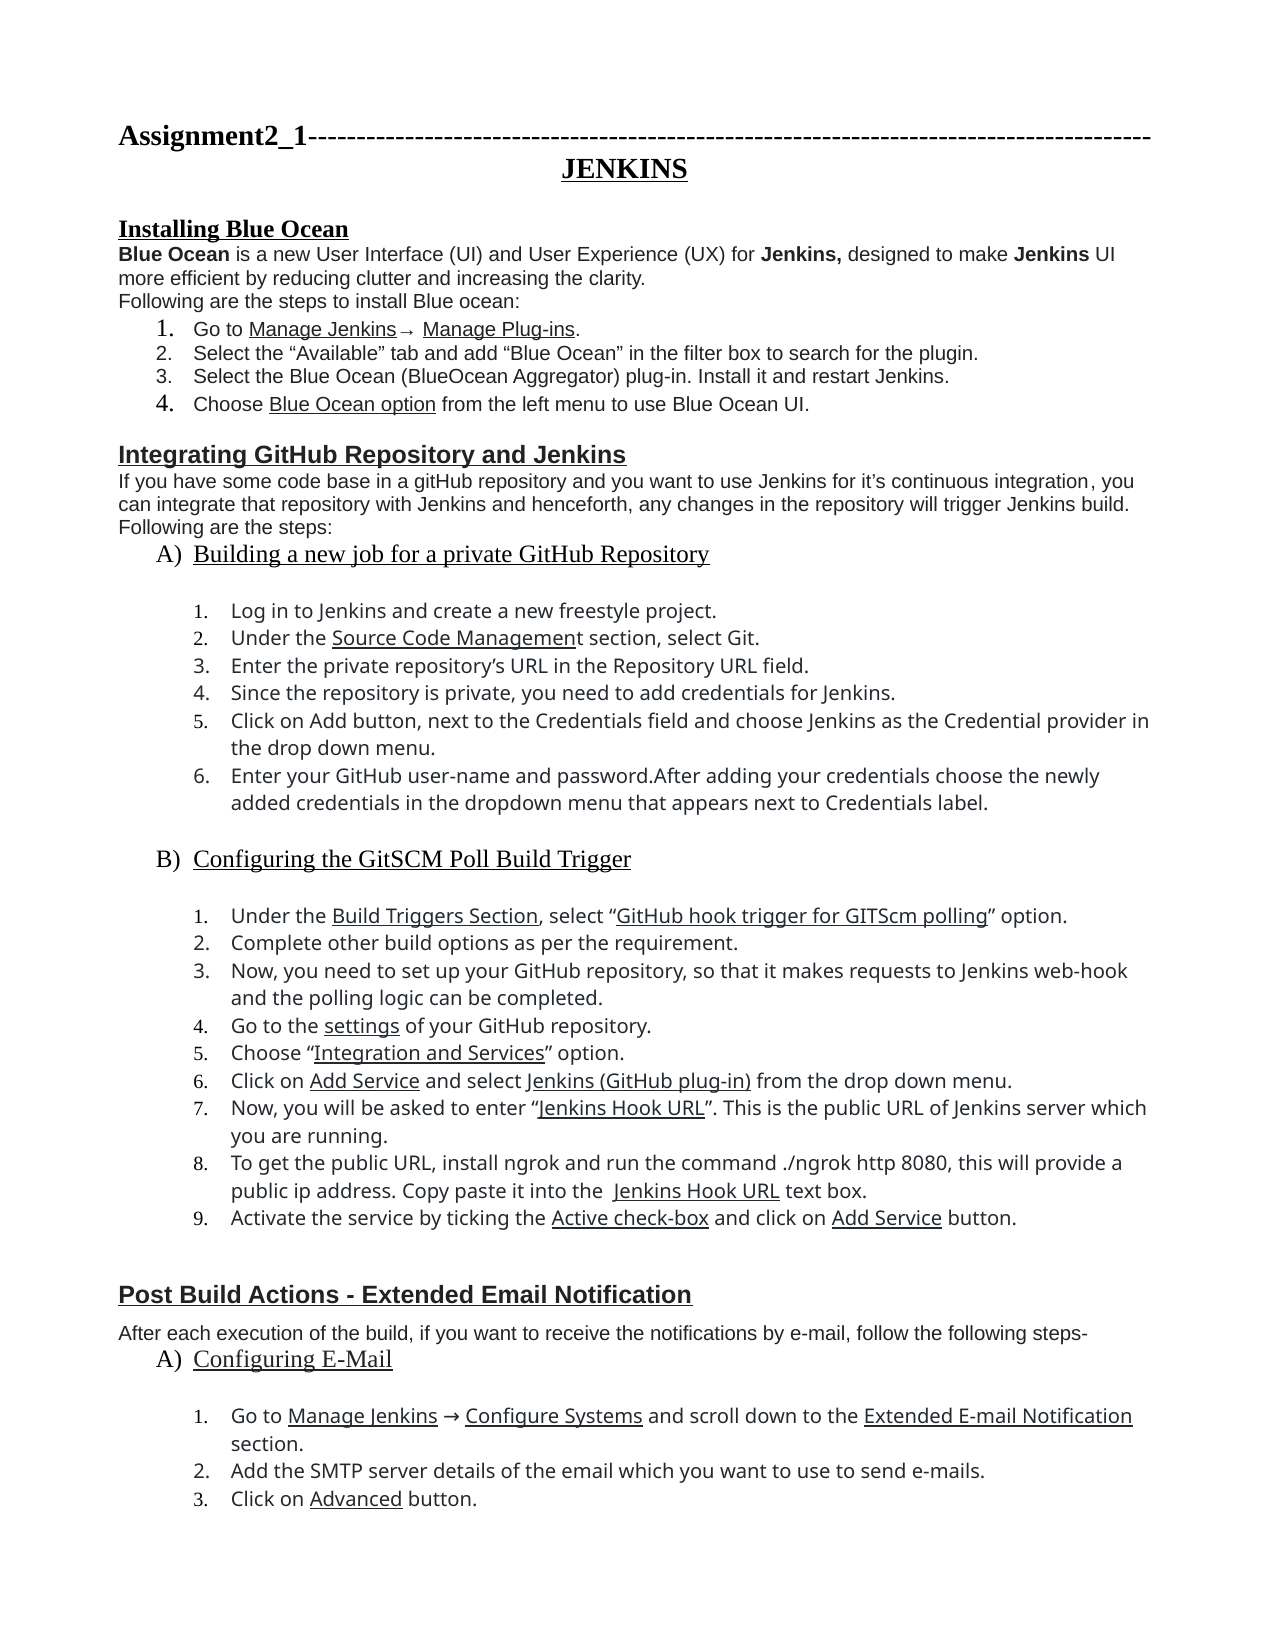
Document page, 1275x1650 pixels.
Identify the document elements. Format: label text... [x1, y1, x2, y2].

list Go to the settings of your GitHub repository. [193, 1011, 1157, 1039]
list To get the public URL, install ngrok and run the command ./ngrok http 8080, this will provide a public ip address. Copy paste it into the Jenkins Hook URL text box. [193, 1149, 1157, 1204]
list Choose Blue Ocean option from the left menu to use Blue Ocean UI. [156, 388, 1157, 417]
list Complete other build options as per the requirement. [193, 929, 1157, 956]
list Configuring E-Mail [156, 1344, 1157, 1373]
list Select the “Available” tab and add “Blue Ocean” in the filter box to search for the plugin. [156, 341, 1157, 365]
list Log in to Jenkins and create a new freestyle project. [193, 596, 1157, 624]
list Enter your GitHub user-name and password.After adding your credentials choose the newly added credentials in the dropdown menu that appears next to Credentials label. [193, 761, 1157, 816]
list Choose “Integration and Services” option. [193, 1039, 1157, 1066]
text Assignment2_1--------------------------------------------------------------------------------------- [118, 118, 1157, 152]
text JENKINS [118, 152, 1157, 185]
text Integrating GitHub Repository and Jenkins [118, 440, 1157, 469]
text Following are the steps to install Blue ocean: [118, 289, 1157, 313]
list Go to Manage Jenkins → Configure Systems and scroll down to the Extended E-mail Notification section. [193, 1402, 1157, 1457]
list Click on Add button, next to the Credentials field and choose Jenkins as the Credential provider in the drop down menu. [193, 706, 1157, 761]
text Following are the steps: [118, 516, 1157, 539]
list Building a new job for a private GitHub Repository [156, 539, 1157, 568]
list Add the SMTP server details of the email which you want to use to send e-mails. [193, 1457, 1157, 1484]
list Under the Build Triggers Section, select “GitHub hook trigger for GITScm polling” option. [193, 901, 1157, 929]
list Since the repository is private, you need to add credentials for Jenkins. [193, 679, 1157, 706]
subtitle Post Build Actions - Extended Email Notification [118, 1280, 1157, 1308]
text Blue Ocean is a new User Interface (UI) and User Experience (UX) for Jenkins, designed to make Jenkins UI more efficient by reducing clutter and increasing the clarity. [118, 243, 1157, 289]
list Enter the private repository’s URL in the Repository URL field. [193, 651, 1157, 679]
list Click on Add Service and select Jenkins (GitHub plug-in) from the drop down menu. [193, 1066, 1157, 1094]
text After each execution of the build, if you want to receive the notifications by e-mail, follow the following steps- [118, 1321, 1157, 1344]
list Configuring the GitSCM Poll Build Trigger [156, 844, 1157, 873]
list Select the Blue Ocean (BlueOcean Aggregator) plug-in. Install it and restart Jenkins. [156, 365, 1157, 388]
list Now, you need to set up your GitHub repository, so that it makes requests to Jenkins web-hook and the polling logic can be completed. [193, 956, 1157, 1011]
list Activate the service by ticking the Active check-box and click on Add Service button. [193, 1204, 1157, 1231]
text If you have some code base in a gitHub repository and you want to use Jenkins for it’s continuous integration, you can integrate that repository with Jenkins and henceforth, any changes in the repository will trigger Jenkins build. [118, 469, 1157, 516]
text Installing Blue Ocean [118, 214, 1157, 243]
list Under the Source Code Management section, select Git. [193, 624, 1157, 651]
list Now, you will be asked to enter “Jenkins Hook URL”. This is the public URL of Jenkins server which you are running. [193, 1094, 1157, 1149]
list Click on Advanced button. [193, 1484, 1157, 1512]
list Go to Manage Jenkins→ Manage Plug-ins. [156, 313, 1157, 341]
